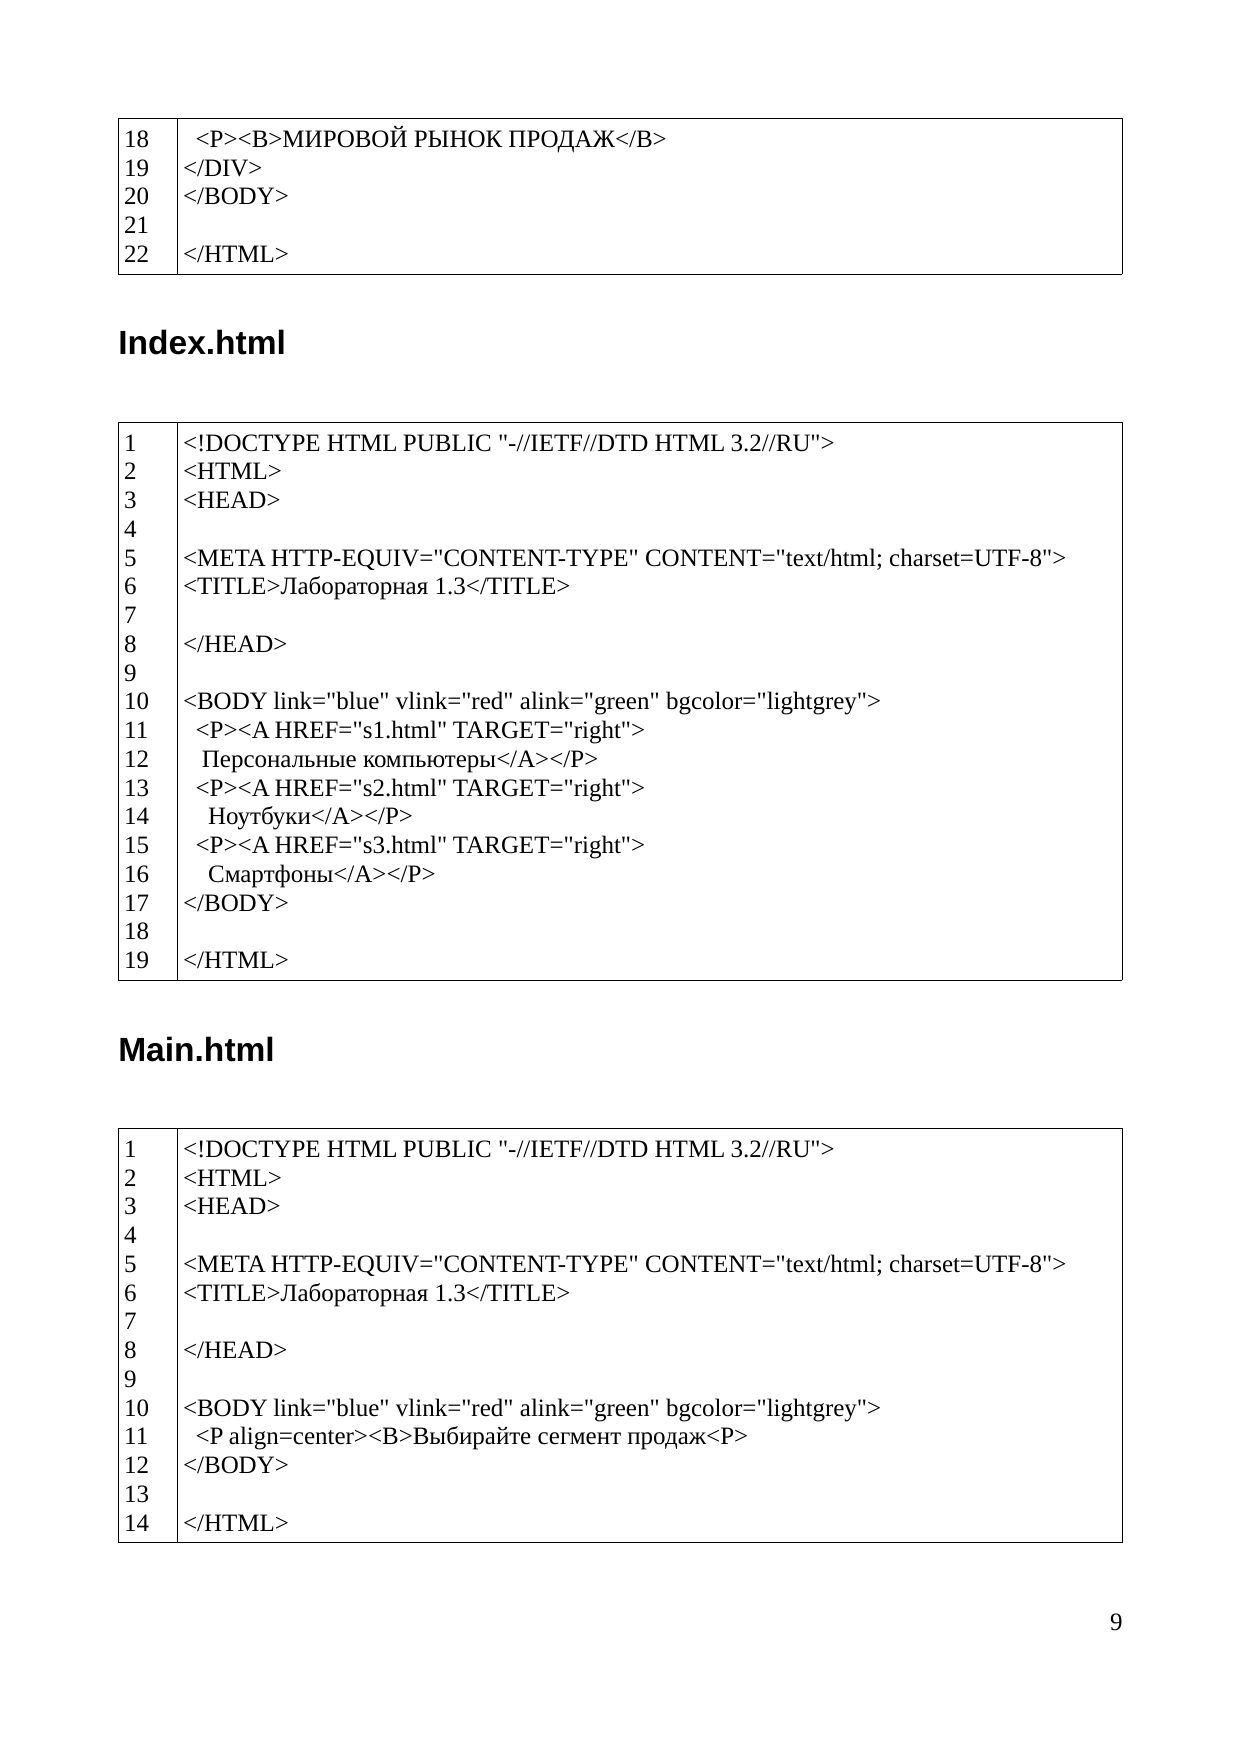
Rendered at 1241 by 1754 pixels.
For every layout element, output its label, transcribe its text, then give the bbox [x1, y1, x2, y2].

subtitle Main.html [118, 1029, 1122, 1068]
table_header 1 2 3 4 5 6 7 8 9 10 11 12 13 14 15 16 17 18 19 [119, 423, 177, 980]
table_header <P><B>МИРОВОЙ РЫНОК ПРОДАЖ</B> </DIV> </BODY> </HTML> [178, 119, 1122, 273]
subtitle Index.html [118, 323, 1122, 362]
table_header 18 19 20 21 22 [119, 119, 177, 273]
table_header <!DOCTYPE HTML PUBLIC "-//IETF//DTD HTML 3.2//RU"> <HTML> <HEAD> <META HTTP-EQUIV="CONTENT-TYPE" CONTENT="text/html; charset=UTF-8"> <TITLE>Лабораторная 1.3</TITLE> </HEAD> <BODY link="blue" vlink="red" alink="green" bgcolor="lightgrey"> <P align=center><B>Выбирайте сегмент продаж<P> </BODY> </HTML> [178, 1129, 1122, 1542]
table_header <!DOCTYPE HTML PUBLIC "-//IETF//DTD HTML 3.2//RU"> <HTML> <HEAD> <META HTTP-EQUIV="CONTENT-TYPE" CONTENT="text/html; charset=UTF-8"> <TITLE>Лабораторная 1.3</TITLE> </HEAD> <BODY link="blue" vlink="red" alink="green" bgcolor="lightgrey"> <P><A HREF="s1.html" TARGET="right"> Персональные компьютеры</A></P> <P><A HREF="s2.html" TARGET="right"> Ноутбуки</A></P> <P><A HREF="s3.html" TARGET="right"> Смартфоны</A></P> </BODY> </HTML> [178, 423, 1122, 980]
table_header 1 2 3 4 5 6 7 8 9 10 11 12 13 14 [119, 1129, 177, 1542]
